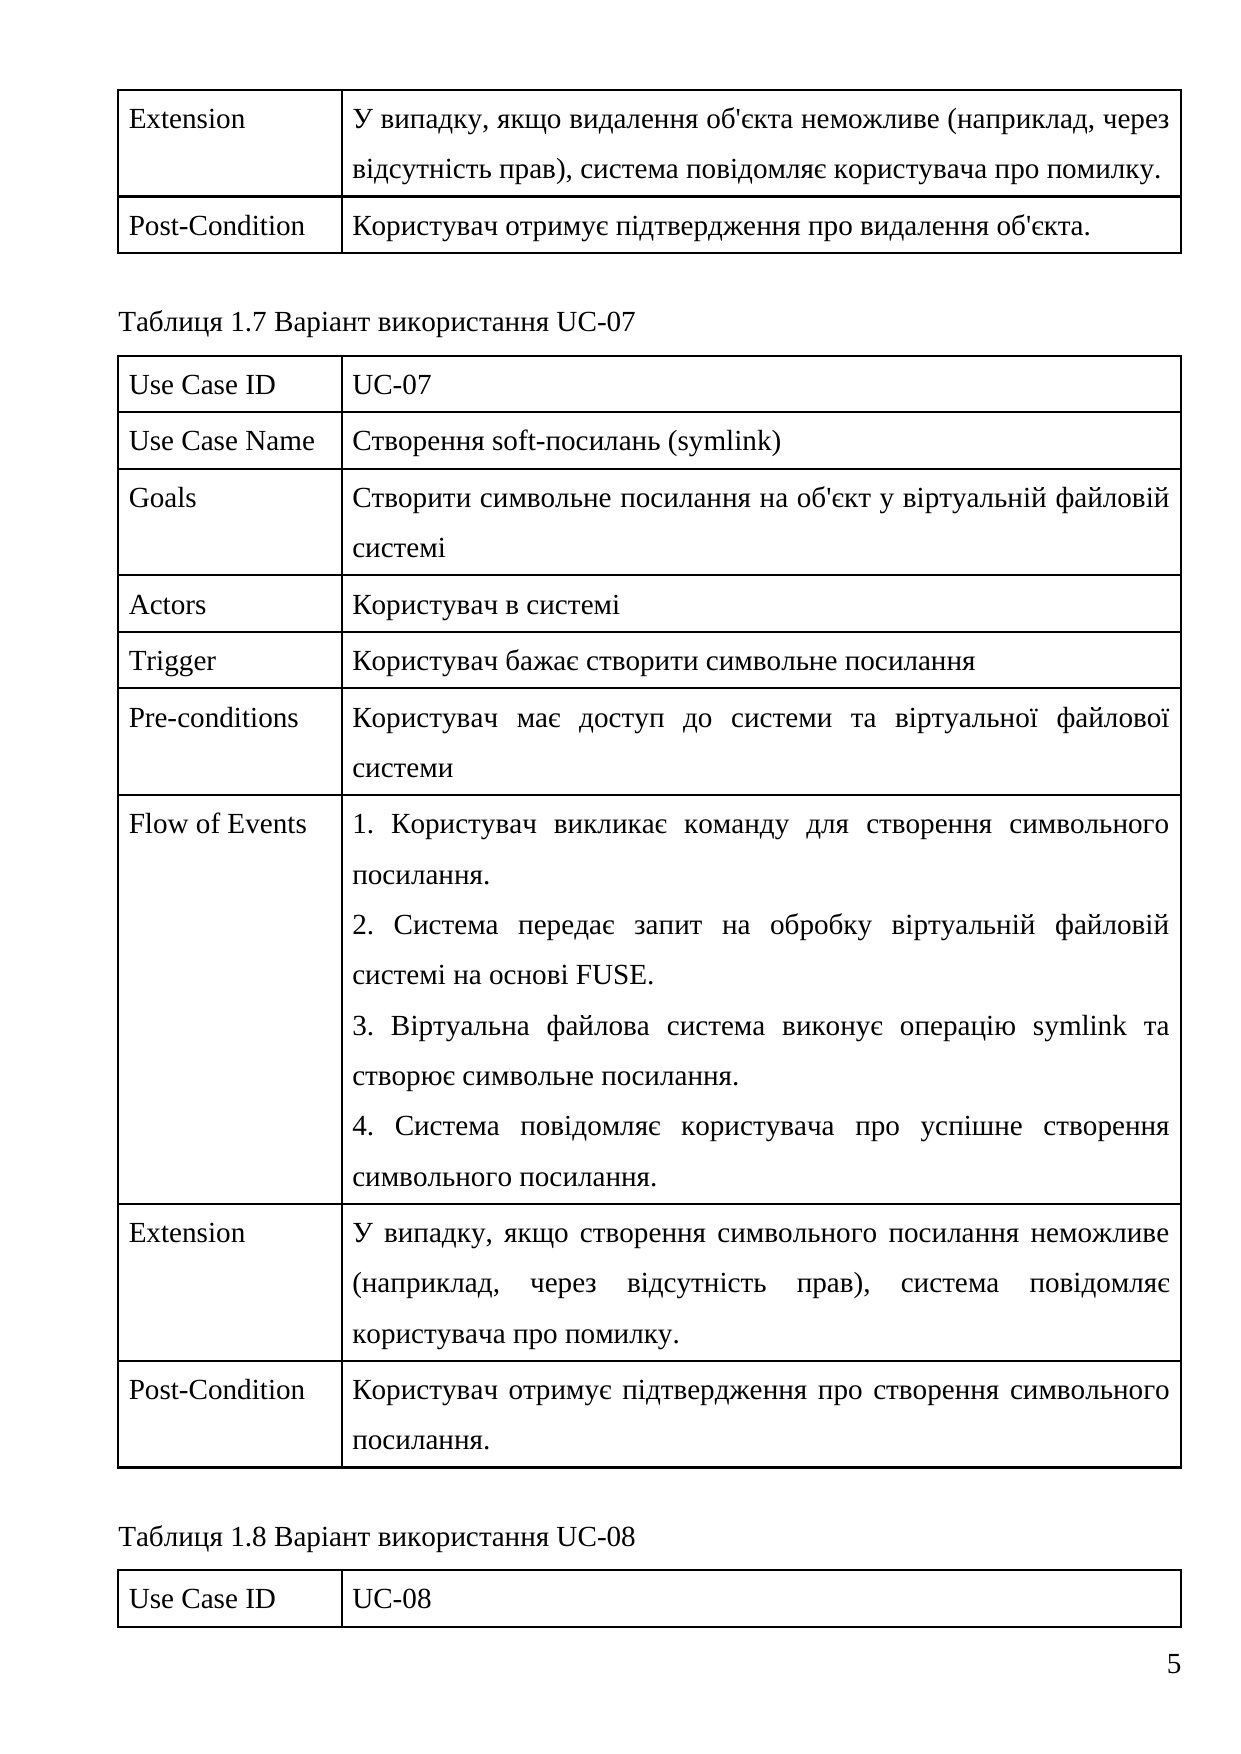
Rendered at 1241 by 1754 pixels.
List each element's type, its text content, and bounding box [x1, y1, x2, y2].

table_cell Post-Condition [119, 1362, 341, 1466]
list Варіант використання UC-07 [118, 304, 1181, 338]
table_header Use Case ID [119, 1571, 341, 1626]
table_cell 1. Користувач викликає команду для створення символьного посилання. 2. Система передає запит на обробку віртуальній файловій системі на основі FUSE. 3. Віртуальна файлова система виконує операцію symlink та створює символьне посилання. 4. Система повідомляє користувача про успішне створення символьного посилання. [343, 796, 1180, 1203]
table_cell Use Case Name [119, 413, 341, 467]
table_cell Користувач має доступ до системи та віртуальної файлової системи [343, 689, 1180, 794]
table_cell Post-Condition [119, 198, 341, 252]
table_cell Створити символьне посилання на об'єкт у віртуальній файловій системі [343, 470, 1180, 574]
table_cell Користувач в системі [343, 576, 1180, 631]
list Варіант використання UC-08 [118, 1519, 1181, 1552]
table_header UC-07 [343, 357, 1180, 411]
table_cell Extension [119, 91, 341, 195]
table_header UC-08 [343, 1571, 1180, 1626]
table_cell У випадку, якщо створення символьного посилання неможливе (наприклад, через відсутність прав), система повідомляє користувача про помилку. [343, 1205, 1180, 1360]
table_cell Goals [119, 470, 341, 574]
table_cell Створення soft-посилань (symlink) [343, 413, 1180, 467]
table_cell Користувач бажає створити символьне посилання [343, 633, 1180, 687]
table_cell Trigger [119, 633, 341, 687]
table_cell Користувач отримує підтвердження про видалення об'єкта. [343, 198, 1180, 252]
table_cell У випадку, якщо видалення об'єкта неможливе (наприклад, через відсутність прав), система повідомляє користувача про помилку. [343, 91, 1180, 195]
table_cell Extension [119, 1205, 341, 1360]
table_cell Actors [119, 576, 341, 631]
table_cell Pre-conditions [119, 689, 341, 794]
table_cell Flow of Events [119, 796, 341, 1203]
table_header Use Case ID [119, 357, 341, 411]
table_cell Користувач отримує підтвердження про створення символьного посилання. [343, 1362, 1180, 1466]
